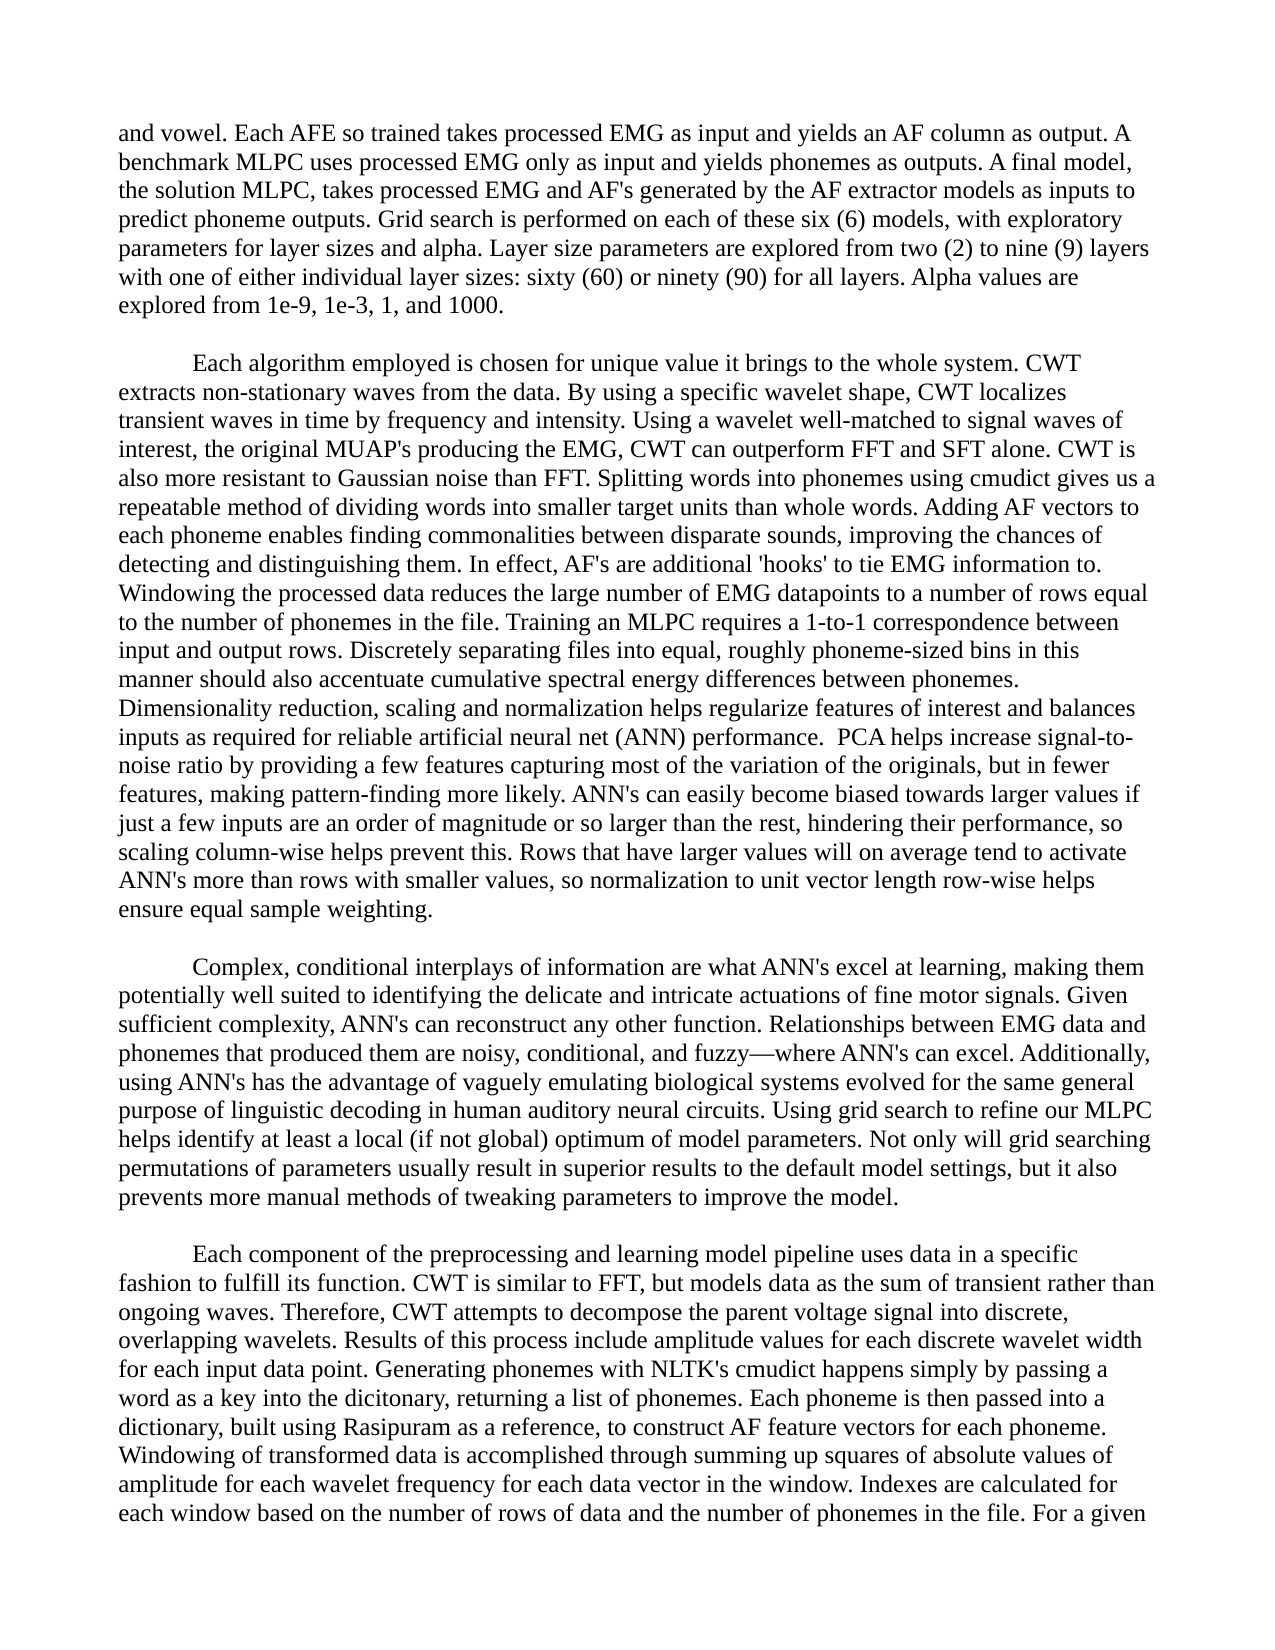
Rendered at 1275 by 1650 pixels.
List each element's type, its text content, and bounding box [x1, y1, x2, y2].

text and vowel. Each AFE so trained takes processed EMG as input and yields an AF column as output. A benchmark MLPC uses processed EMG only as input and yields phonemes as outputs. A final model, the solution MLPC, takes processed EMG and AF's generated by the AF extractor models as inputs to predict phoneme outputs. Grid search is performed on each of these six (6) models, with exploratory parameters for layer sizes and alpha. Layer size parameters are explored from two (2) to nine (9) layers with one of either individual layer sizes: sixty (60) or ninety (90) for all layers. Alpha values are explored from 1e-9, 1e-3, 1, and 1000. [118, 118, 1157, 319]
text Each algorithm employed is chosen for unique value it brings to the whole system. CWT extracts non-stationary waves from the data. By using a specific wavelet shape, CWT localizes transient waves in time by frequency and intensity. Using a wavelet well-matched to signal waves of interest, the original MUAP's producing the EMG, CWT can outperform FFT and SFT alone. CWT is also more resistant to Gaussian noise than FFT. Splitting words into phonemes using cmudict gives us a repeatable method of dividing words into smaller target units than whole words. Adding AF vectors to each phoneme enables finding commonalities between disparate sounds, improving the chances of detecting and distinguishing them. In effect, AF's are additional 'hooks' to tie EMG information to. Windowing the processed data reduces the large number of EMG datapoints to a number of rows equal to the number of phonemes in the file. Training an MLPC requires a 1-to-1 correspondence between input and output rows. Discretely separating files into equal, roughly phoneme-sized bins in this manner should also accentuate cumulative spectral energy differences between phonemes. Dimensionality reduction, scaling and normalization helps regularize features of interest and balances inputs as required for reliable artificial neural net (ANN) performance. PCA helps increase signal-to-noise ratio by providing a few features capturing most of the variation of the originals, but in fewer features, making pattern-finding more likely. ANN's can easily become biased towards larger values if just a few inputs are an order of magnitude or so larger than the rest, hindering their performance, so scaling column-wise helps prevent this. Rows that have larger values will on average tend to activate ANN's more than rows with smaller values, so normalization to unit vector length row-wise helps ensure equal sample weighting. [118, 348, 1157, 923]
text Complex, conditional interplays of information are what ANN's excel at learning, making them potentially well suited to identifying the delicate and intricate actuations of fine motor signals. Given sufficient complexity, ANN's can reconstruct any other function. Relationships between EMG data and phonemes that produced them are noisy, conditional, and fuzzy—where ANN's can excel. Additionally, using ANN's has the advantage of vaguely emulating biological systems evolved for the same general purpose of linguistic decoding in human auditory neural circuits. Using grid search to refine our MLPC helps identify at least a local (if not global) optimum of model parameters. Not only will grid searching permutations of parameters usually result in superior results to the default model settings, but it also prevents more manual methods of tweaking parameters to improve the model. [118, 952, 1157, 1211]
text Each component of the preprocessing and learning model pipeline uses data in a specific fashion to fulfill its function. CWT is similar to FFT, but models data as the sum of transient rather than ongoing waves. Therefore, CWT attempts to decompose the parent voltage signal into discrete, overlapping wavelets. Results of this process include amplitude values for each discrete wavelet width for each input data point. Generating phonemes with NLTK's cmudict happens simply by passing a word as a key into the dicitonary, returning a list of phonemes. Each phoneme is then passed into a dictionary, built using Rasipuram as a reference, to construct AF feature vectors for each phoneme. Windowing of transformed data is accomplished through summing up squares of absolute values of amplitude for each wavelet frequency for each data vector in the window. Indexes are calculated for each window based on the number of rows of data and the number of phonemes in the file. For a given [118, 1239, 1157, 1527]
